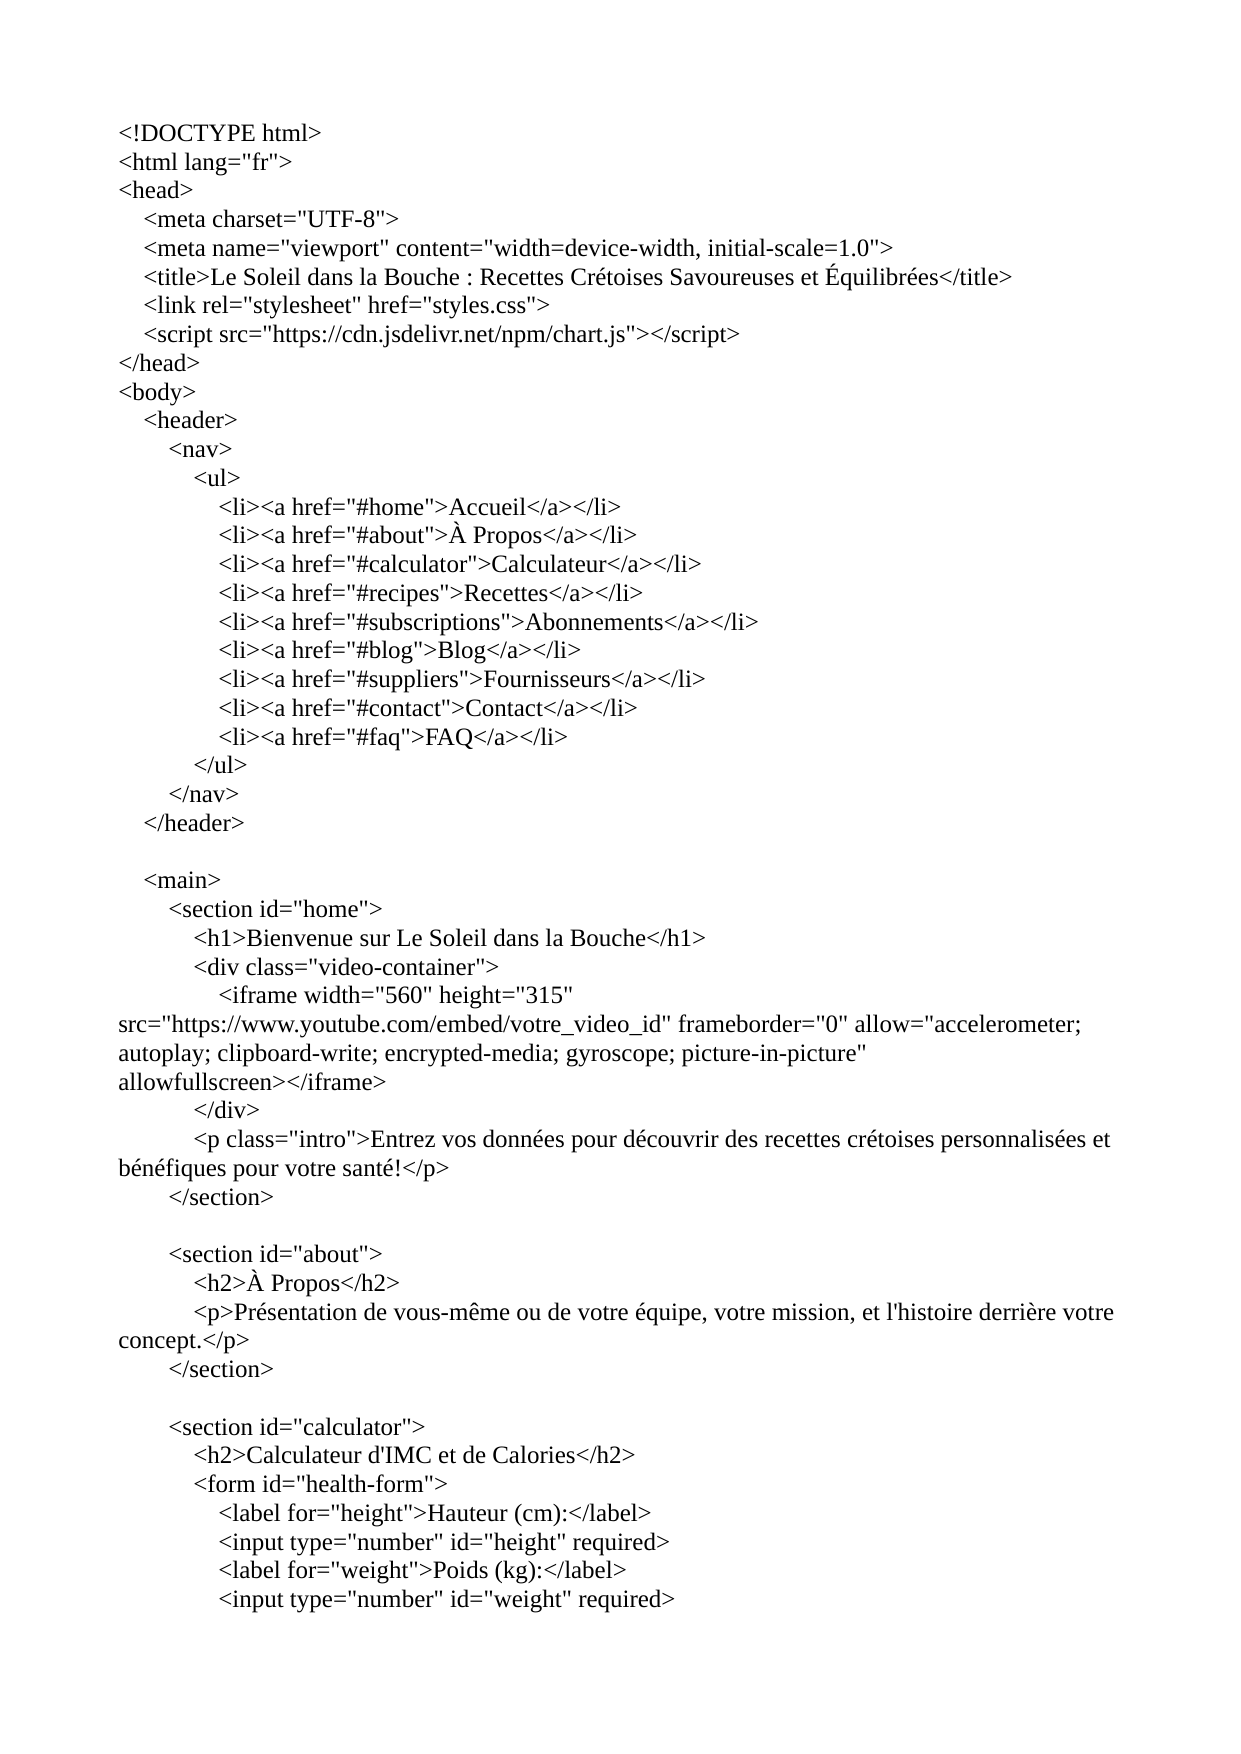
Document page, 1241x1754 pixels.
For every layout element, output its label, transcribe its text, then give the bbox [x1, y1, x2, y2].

text </ul> [118, 751, 1122, 779]
text <p class="intro">Entrez vos données pour découvrir des recettes crétoises personnalisées et bénéfiques pour votre santé!</p> [118, 1124, 1122, 1182]
text <li><a href="#home">Accueil</a></li> [118, 492, 1122, 521]
text <iframe width="560" height="315" src="https://www.youtube.com/embed/votre_video_id" frameborder="0" allow="accelerometer; autoplay; clipboard-write; encrypted-media; gyroscope; picture-in-picture" allowfullscreen></iframe> [118, 981, 1122, 1096]
text <ul> [118, 463, 1122, 492]
text <li><a href="#contact">Contact</a></li> [118, 693, 1122, 722]
text <section id="calculator"> [118, 1412, 1122, 1441]
text <h2>À Propos</h2> [118, 1268, 1122, 1297]
text </div> [118, 1096, 1122, 1124]
text <li><a href="#subscriptions">Abonnements</a></li> [118, 607, 1122, 636]
text <li><a href="#faq">FAQ</a></li> [118, 722, 1122, 751]
text </nav> [118, 779, 1122, 808]
text <li><a href="#recipes">Recettes</a></li> [118, 578, 1122, 607]
text <section id="home"> [118, 894, 1122, 923]
text <h1>Bienvenue sur Le Soleil dans la Bouche</h1> [118, 923, 1122, 952]
text <li><a href="#calculator">Calculateur</a></li> [118, 549, 1122, 578]
text <head> [118, 176, 1122, 204]
text <link rel="stylesheet" href="styles.css"> [118, 291, 1122, 319]
text <meta charset="UTF-8"> [118, 204, 1122, 233]
text <section id="about"> [118, 1239, 1122, 1268]
text <header> [118, 406, 1122, 434]
text </header> [118, 808, 1122, 837]
text <input type="number" id="weight" required> [118, 1584, 1122, 1613]
text <p>Présentation de vous-même ou de votre équipe, votre mission, et l'histoire derrière votre concept.</p> [118, 1297, 1122, 1354]
text <title>Le Soleil dans la Bouche : Recettes Crétoises Savoureuses et Équilibrées</title> [118, 262, 1122, 291]
text </section> [118, 1354, 1122, 1383]
text <li><a href="#suppliers">Fournisseurs</a></li> [118, 664, 1122, 693]
text <h2>Calculateur d'IMC et de Calories</h2> [118, 1441, 1122, 1469]
text <meta name="viewport" content="width=device-width, initial-scale=1.0"> [118, 233, 1122, 262]
text </head> [118, 348, 1122, 377]
text <li><a href="#blog">Blog</a></li> [118, 636, 1122, 664]
text <li><a href="#about">À Propos</a></li> [118, 521, 1122, 549]
text <!DOCTYPE html> [118, 118, 1122, 147]
text <nav> [118, 434, 1122, 463]
text <input type="number" id="height" required> [118, 1527, 1122, 1556]
text <form id="health-form"> [118, 1469, 1122, 1498]
text <script src="https://cdn.jsdelivr.net/npm/chart.js"></script> [118, 319, 1122, 348]
text <label for="weight">Poids (kg):</label> [118, 1556, 1122, 1584]
text <html lang="fr"> [118, 147, 1122, 176]
text <main> [118, 866, 1122, 894]
text <div class="video-container"> [118, 952, 1122, 981]
text </section> [118, 1182, 1122, 1211]
text <label for="height">Hauteur (cm):</label> [118, 1498, 1122, 1527]
text <body> [118, 377, 1122, 406]
